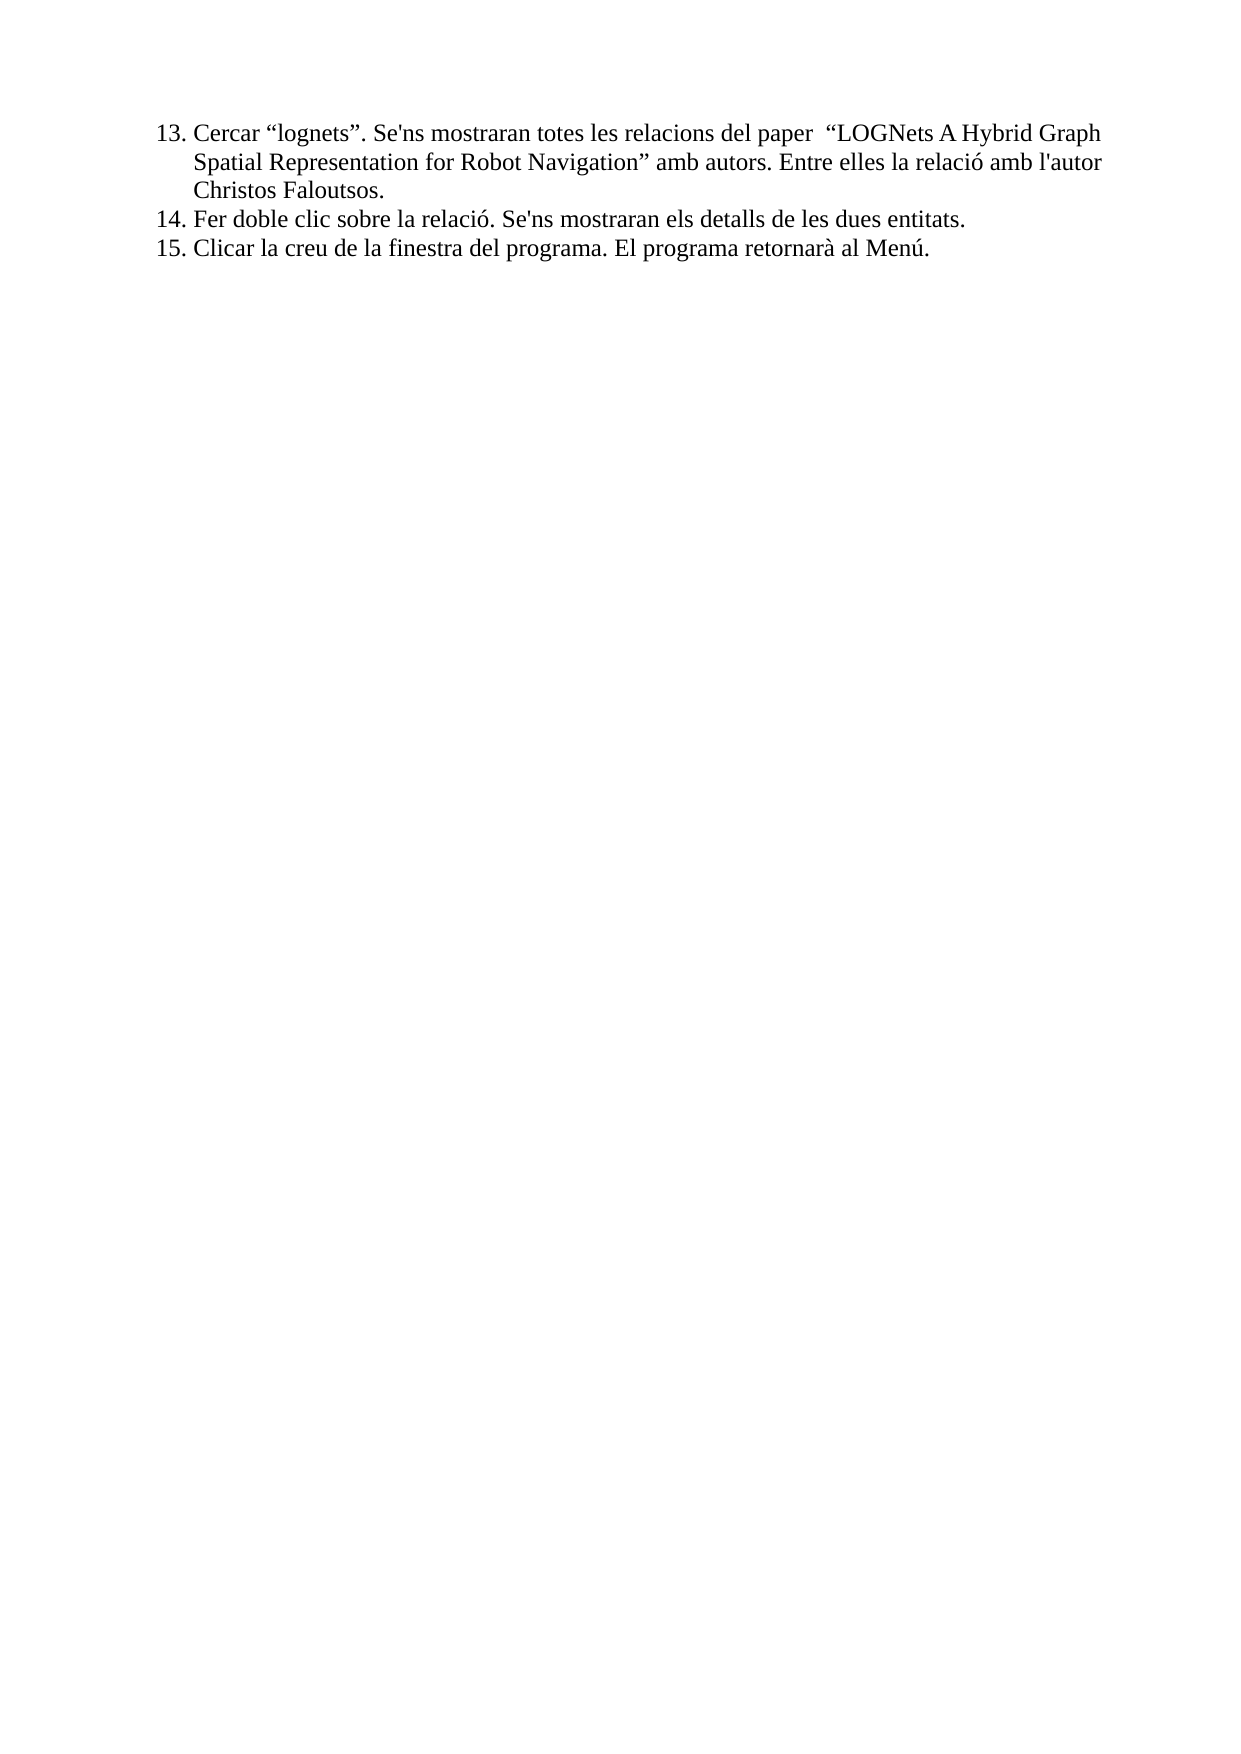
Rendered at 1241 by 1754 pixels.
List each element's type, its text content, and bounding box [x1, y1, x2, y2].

list Clicar la creu de la finestra del programa. El programa retornarà al Menú. [156, 233, 1122, 262]
list Cercar “lognets”. Se'ns mostraran totes les relacions del paper “LOGNets A Hybrid Graph Spatial Representation for Robot Navigation” amb autors. Entre elles la relació amb l'autor Christos Faloutsos. [156, 118, 1122, 204]
list Fer doble clic sobre la relació. Se'ns mostraran els detalls de les dues entitats. [156, 204, 1122, 233]
